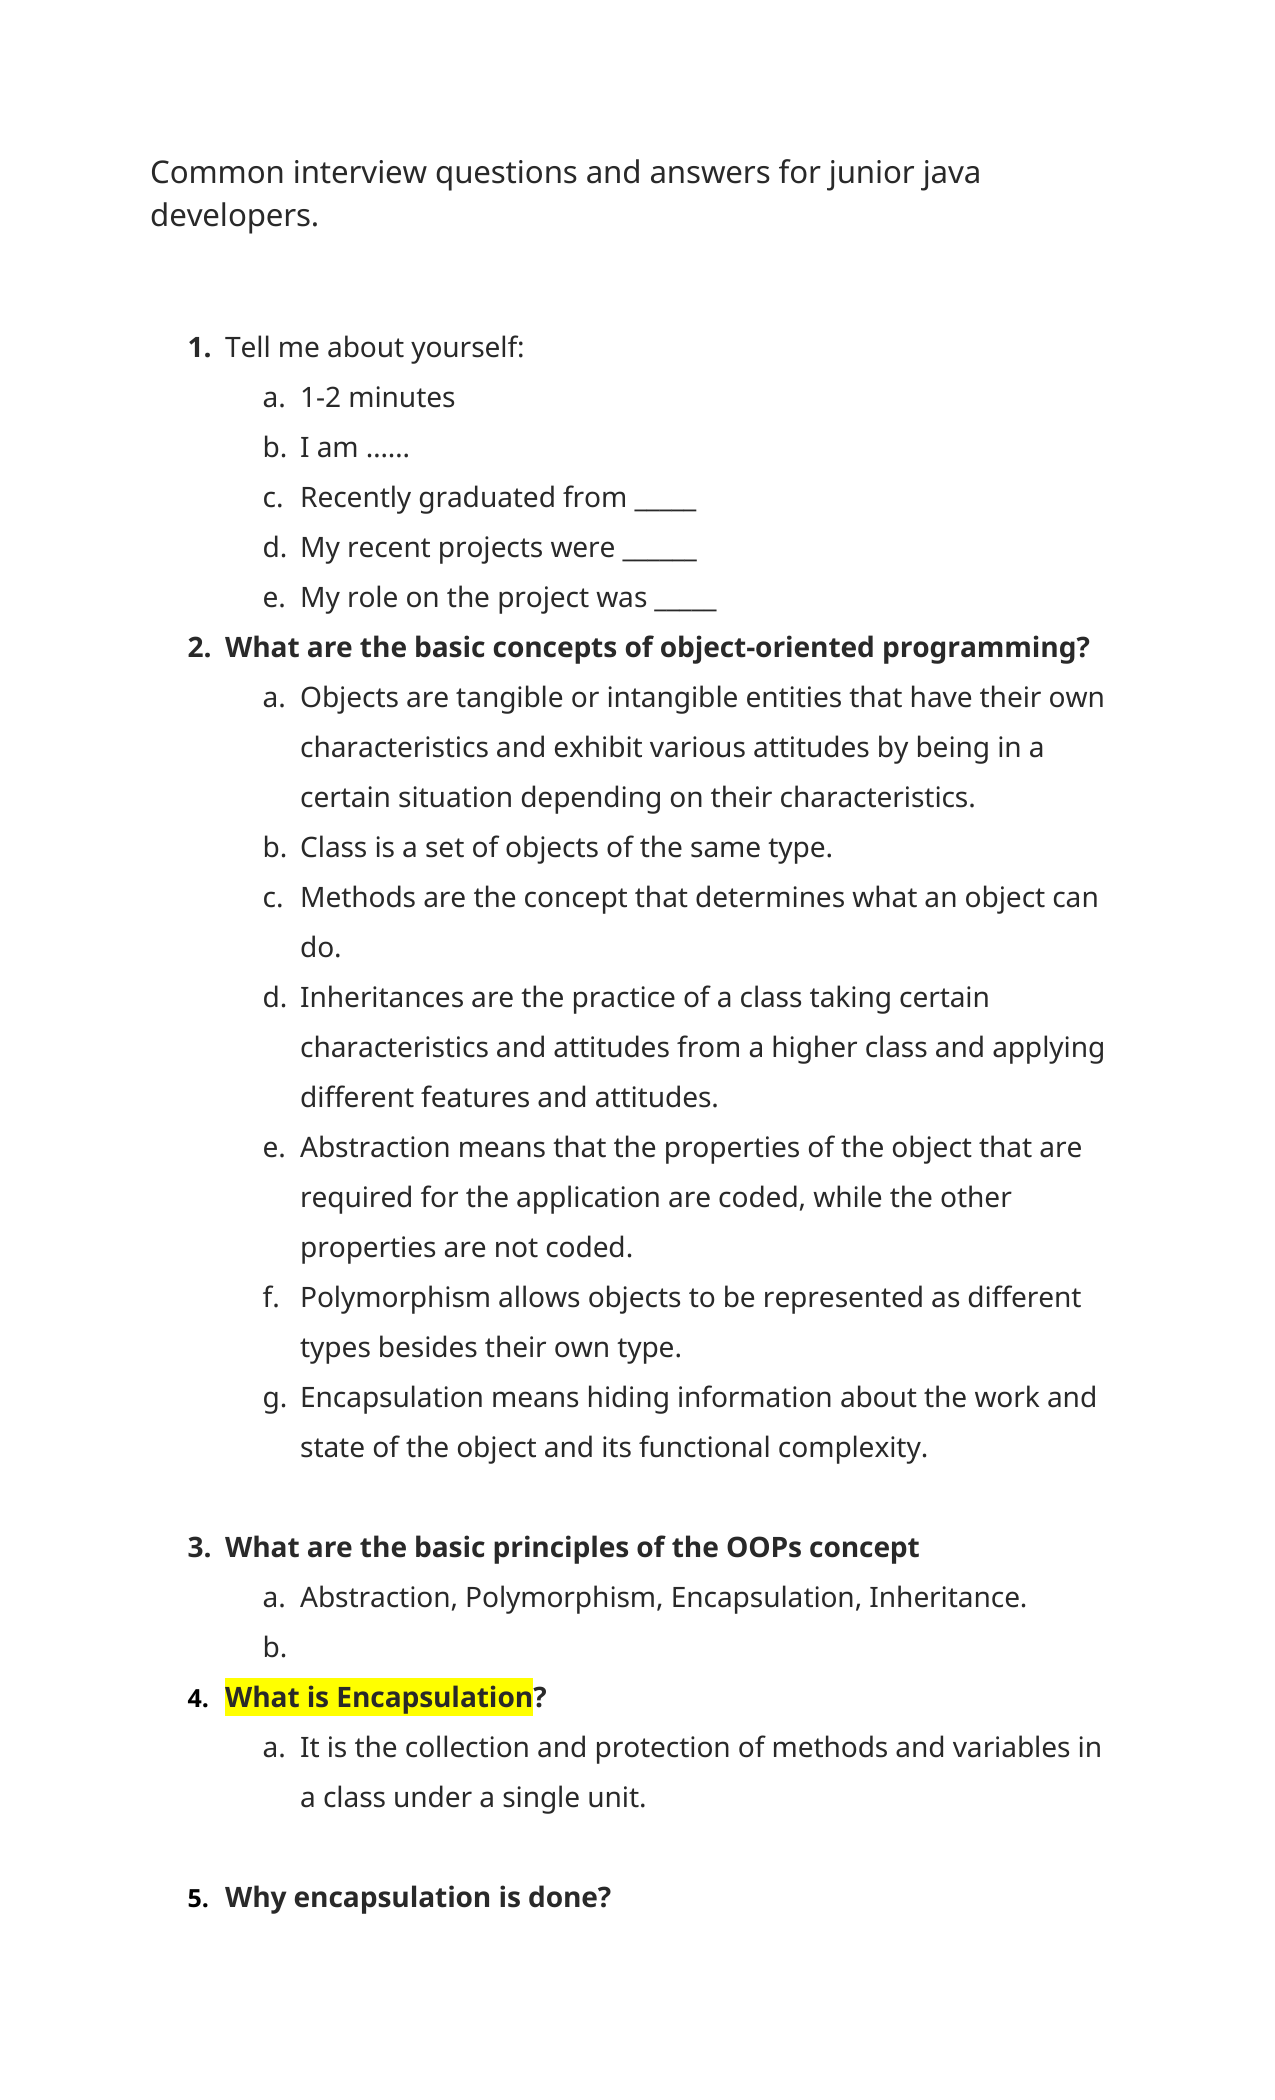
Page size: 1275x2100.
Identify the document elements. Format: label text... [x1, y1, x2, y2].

list It is the collection and protection of methods and variables in a class under a single unit. [262, 1716, 1125, 1816]
list Tell me about yourself: [187, 316, 1125, 366]
list Abstraction, Polymorphism, Encapsulation, Inheritance. [262, 1566, 1125, 1616]
list Why encapsulation is done? [187, 1866, 1125, 1916]
list Objects are tangible or intangible entities that have their own characteristics and exhibit various attitudes by being in a certain situation depending on their characteristics. [262, 666, 1125, 816]
list What is Encapsulation? [187, 1666, 1125, 1716]
list Class is a set of objects of the same type. [262, 816, 1125, 866]
text Common interview questions and answers for junior java developers. [150, 150, 1125, 235]
list 1-2 minutes [262, 366, 1125, 416]
list Polymorphism allows objects to be represented as different types besides their own type. [262, 1266, 1125, 1366]
list Recently graduated from _____ [262, 466, 1125, 516]
list What are the basic principles of the OOPs concept [187, 1516, 1125, 1566]
list What are the basic concepts of object-oriented programming? [187, 616, 1125, 666]
list I am …… [262, 416, 1125, 466]
list Encapsulation means hiding information about the work and state of the object and its functional complexity. [262, 1366, 1125, 1466]
list Abstraction means that the properties of the object that are required for the application are coded, while the other properties are not coded. [262, 1116, 1125, 1266]
list My recent projects were ______ [262, 516, 1125, 566]
list Methods are the concept that determines what an object can do. [262, 866, 1125, 966]
list Inheritances are the practice of a class taking certain characteristics and attitudes from a higher class and applying different features and attitudes. [262, 966, 1125, 1116]
list My role on the project was _____ [262, 566, 1125, 616]
